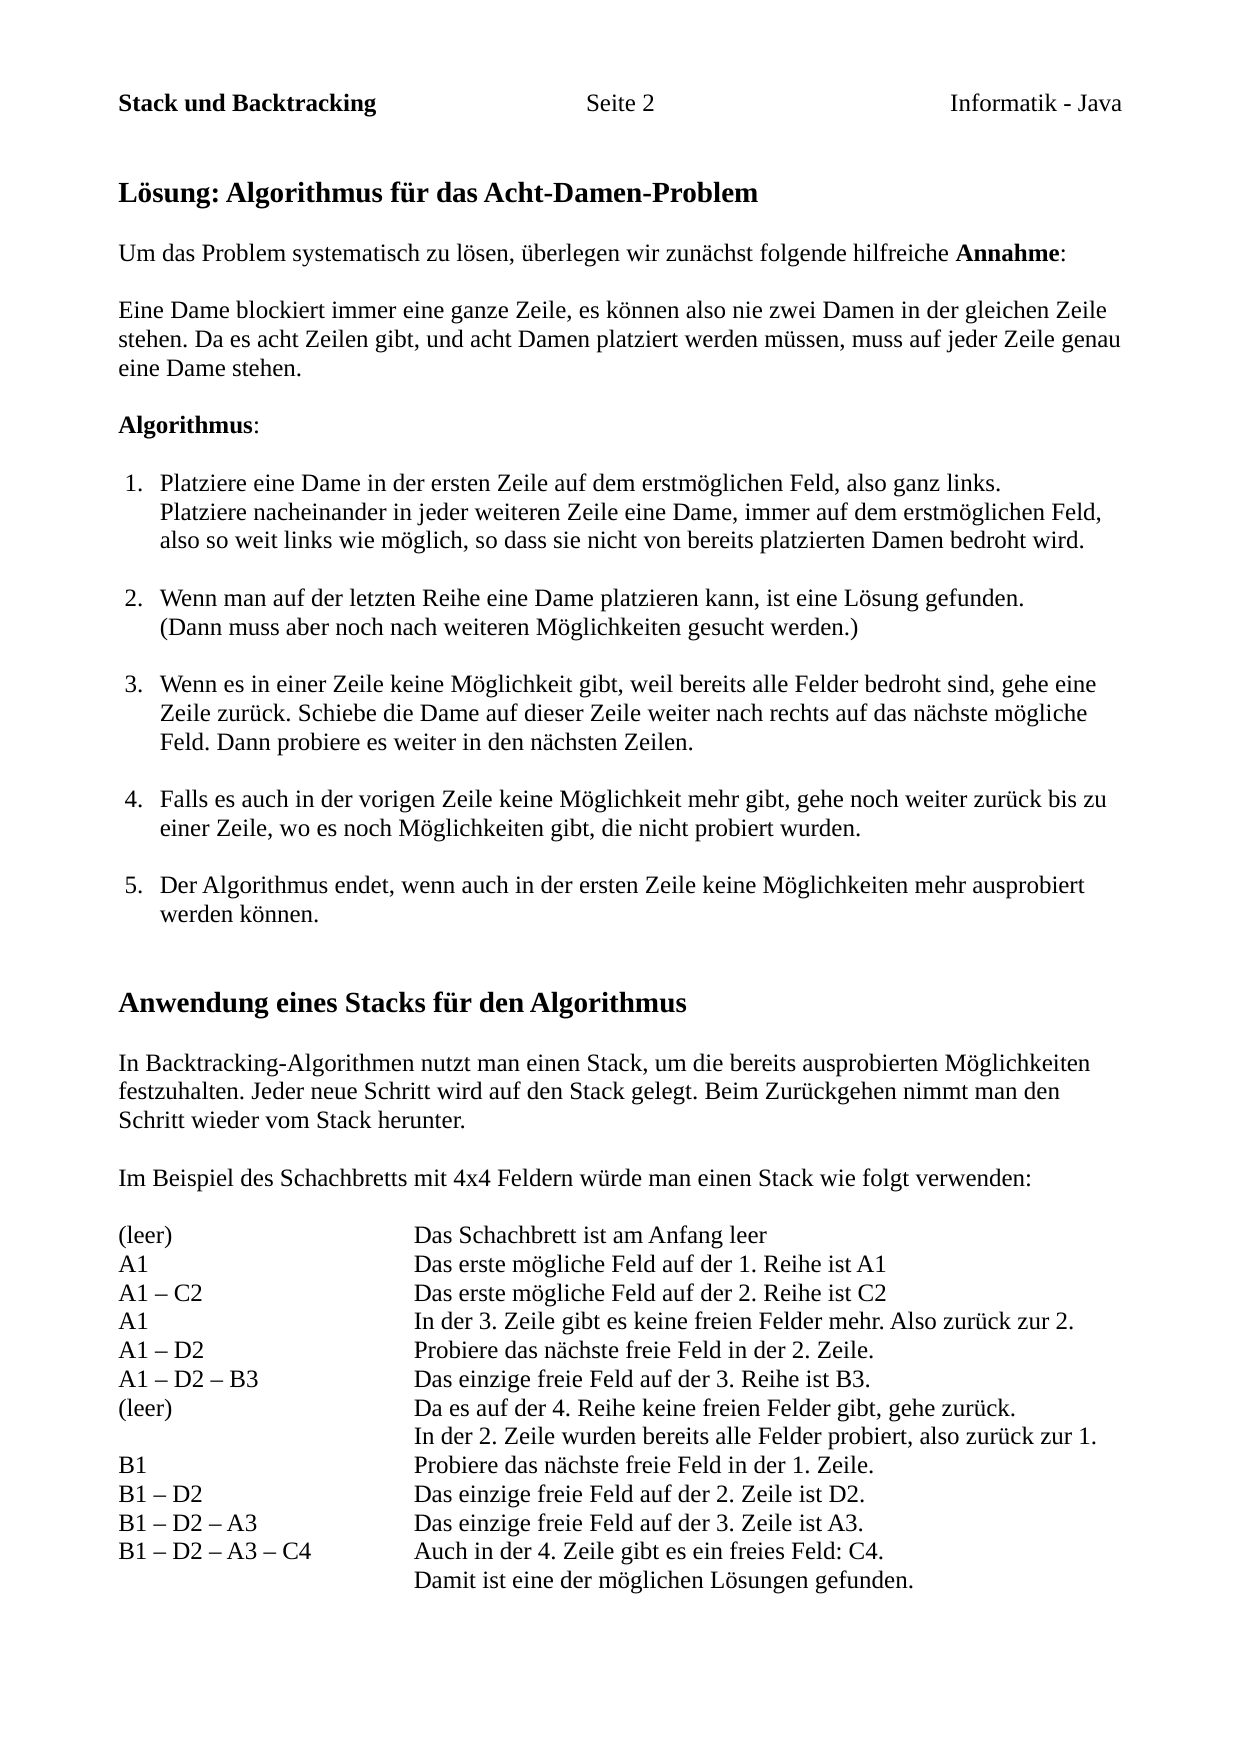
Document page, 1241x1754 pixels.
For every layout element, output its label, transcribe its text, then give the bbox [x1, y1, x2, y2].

text Im Beispiel des Schachbretts mit 4x4 Feldern würde man einen Stack wie folgt verwenden: [118, 1163, 1122, 1191]
text Eine Dame blockiert immer eine ganze Zeile, es können also nie zwei Damen in der gleichen Zeile stehen. Da es acht Zeilen gibt, und acht Damen platziert werden müssen, muss auf jeder Zeile genau eine Dame stehen. [118, 295, 1122, 382]
text B1 – D2 – A3 Das einzige freie Feld auf der 3. Zeile ist A3. [118, 1508, 1122, 1536]
text A1 – C2 Das erste mögliche Feld auf der 2. Reihe ist C2 [118, 1278, 1122, 1306]
text B1 – D2 – A3 – C4 Auch in der 4. Zeile gibt es ein freies Feld: C4. [118, 1536, 1122, 1565]
text Algorithmus: [118, 410, 1122, 439]
text B1 Probiere das nächste freie Feld in der 1. Zeile. [118, 1450, 1122, 1479]
list Platziere eine Dame in der ersten Zeile auf dem erstmöglichen Feld, also ganz links. Platziere nacheinander in jeder weiteren Zeile eine Dame, immer auf dem erstmöglichen Feld, also so weit links wie möglich, so dass sie nicht von bereits platzierten Damen bedroht wird. [118, 468, 1122, 554]
list Wenn man auf der letzten Reihe eine Dame platzieren kann, ist eine Lösung gefunden. (Dann muss aber noch nach weiteren Möglichkeiten gesucht werden.) [118, 583, 1122, 640]
text B1 – D2 Das einzige freie Feld auf der 2. Zeile ist D2. [118, 1479, 1122, 1508]
text A1 – D2 – B3 Das einzige freie Feld auf der 3. Reihe ist B3. [118, 1364, 1122, 1393]
text In Backtracking-Algorithmen nutzt man einen Stack, um die bereits ausprobierten Möglichkeiten festzuhalten. Jeder neue Schritt wird auf den Stack gelegt. Beim Zurückgehen nimmt man den Schritt wieder vom Stack herunter. [118, 1048, 1122, 1134]
text Damit ist eine der möglichen Lösungen gefunden. [118, 1565, 1122, 1594]
list Der Algorithmus endet, wenn auch in der ersten Zeile keine Möglichkeiten mehr ausprobiert werden können. [118, 870, 1122, 928]
text In der 2. Zeile wurden bereits alle Felder probiert, also zurück zur 1. [118, 1421, 1122, 1450]
text Anwendung eines Stacks für den Algorithmus [118, 985, 1122, 1019]
list Wenn es in einer Zeile keine Möglichkeit gibt, weil bereits alle Felder bedroht sind, gehe eine Zeile zurück. Schiebe die Dame auf dieser Zeile weiter nach rechts auf das nächste mögliche Feld. Dann probiere es weiter in den nächsten Zeilen. [118, 669, 1122, 755]
text (leer) Das Schachbrett ist am Anfang leer [118, 1220, 1122, 1249]
list Falls es auch in der vorigen Zeile keine Möglichkeit mehr gibt, gehe noch weiter zurück bis zu einer Zeile, wo es noch Möglichkeiten gibt, die nicht probiert wurden. [118, 784, 1122, 842]
text A1 – D2 Probiere das nächste freie Feld in der 2. Zeile. [118, 1335, 1122, 1364]
text Um das Problem systematisch zu lösen, überlegen wir zunächst folgende hilfreiche Annahme: [118, 238, 1122, 267]
text Lösung: Algorithmus für das Acht-Damen-Problem [118, 176, 1122, 209]
text A1 Das erste mögliche Feld auf der 1. Reihe ist A1 [118, 1249, 1122, 1278]
text A1 In der 3. Zeile gibt es keine freien Felder mehr. Also zurück zur 2. [118, 1306, 1122, 1335]
text (leer) Da es auf der 4. Reihe keine freien Felder gibt, gehe zurück. [118, 1393, 1122, 1421]
